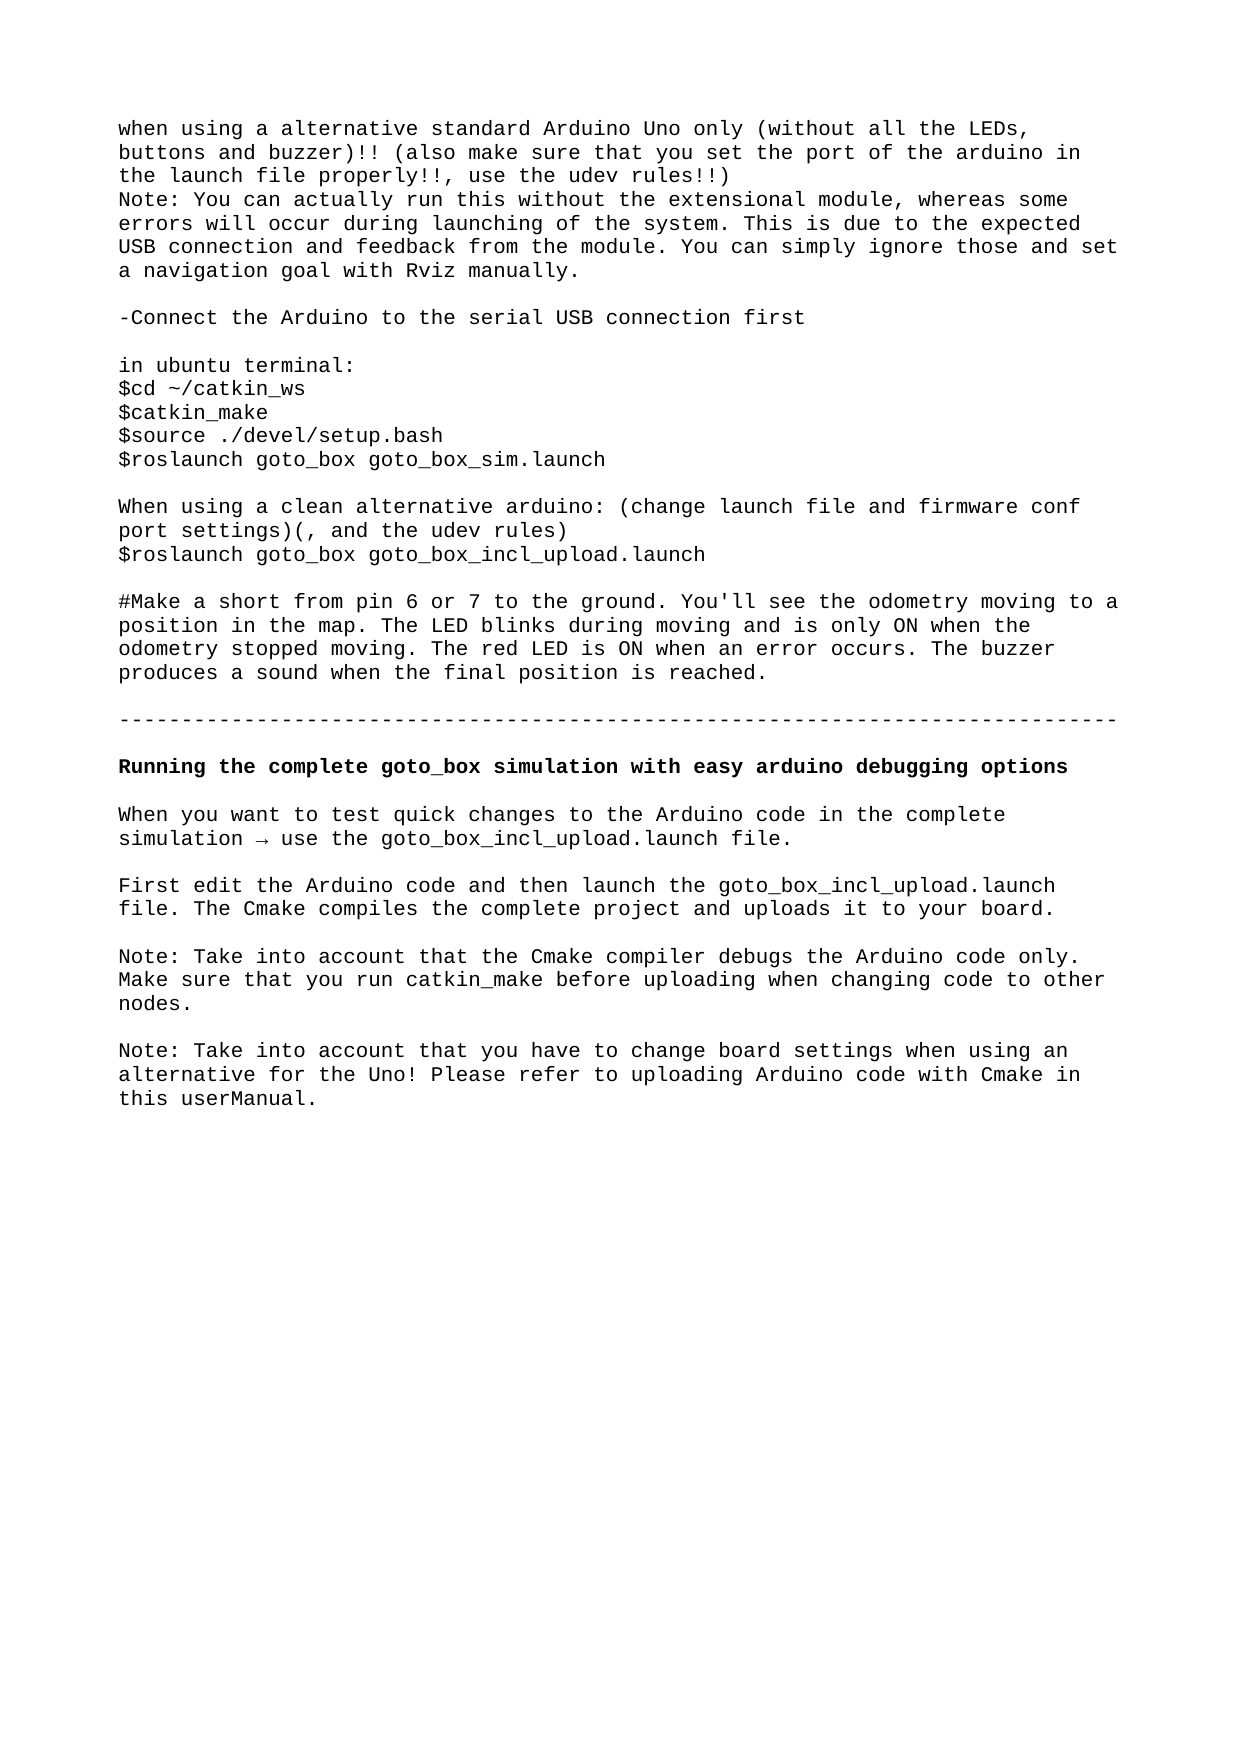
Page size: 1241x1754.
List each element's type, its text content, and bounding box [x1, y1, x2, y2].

text $catkin_make [118, 402, 1122, 426]
text Note: Take into account that the Cmake compiler debugs the Arduino code only. Make sure that you run catkin_make before uploading when changing code to other nodes. [118, 946, 1122, 1017]
text $roslaunch goto_box goto_box_sim.launch [118, 449, 1122, 473]
text $source ./devel/setup.bash [118, 426, 1122, 449]
text -Connect the Arduino to the serial USB connection first [118, 307, 1122, 331]
text First edit the Arduino code and then launch the goto_box_incl_upload.launch file. The Cmake compiles the complete project and uploads it to your board. [118, 875, 1122, 946]
text -------------------------------------------------------------------------------- [118, 709, 1122, 733]
text in ubuntu terminal: [118, 354, 1122, 378]
text Running the complete goto_box simulation with easy arduino debugging options When you want to test quick changes to the Arduino code in the complete simulation → use the goto_box_incl_upload.launch file. [118, 757, 1122, 851]
text When using a clean alternative arduino: (change launch file and firmware conf port settings)(, and the udev rules) $roslaunch goto_box goto_box_incl_upload.launch [118, 496, 1122, 567]
text #Make a short from pin 6 or 7 to the ground. You'll see the odometry moving to a position in the map. The LED blinks during moving and is only ON when the odometry stopped moving. The red LED is ON when an error occurs. The buzzer produces a sound when the final position is reached. [118, 591, 1122, 686]
text Note: You can actually run this without the extensional module, whereas some errors will occur during launching of the system. This is due to the expected USB connection and feedback from the module. You can simply ignore those and set a navigation goal with Rviz manually. [118, 189, 1122, 284]
text Note: Take into account that you have to change board settings when using an alternative for the Uno! Please refer to uploading Arduino code with Cmake in this userManual. [118, 1017, 1122, 1111]
text when using a alternative standard Arduino Uno only (without all the LEDs, buttons and buzzer)!! (also make sure that you set the port of the arduino in the launch file properly!!, use the udev rules!!) [118, 118, 1122, 189]
text $cd ~/catkin_ws [118, 378, 1122, 402]
